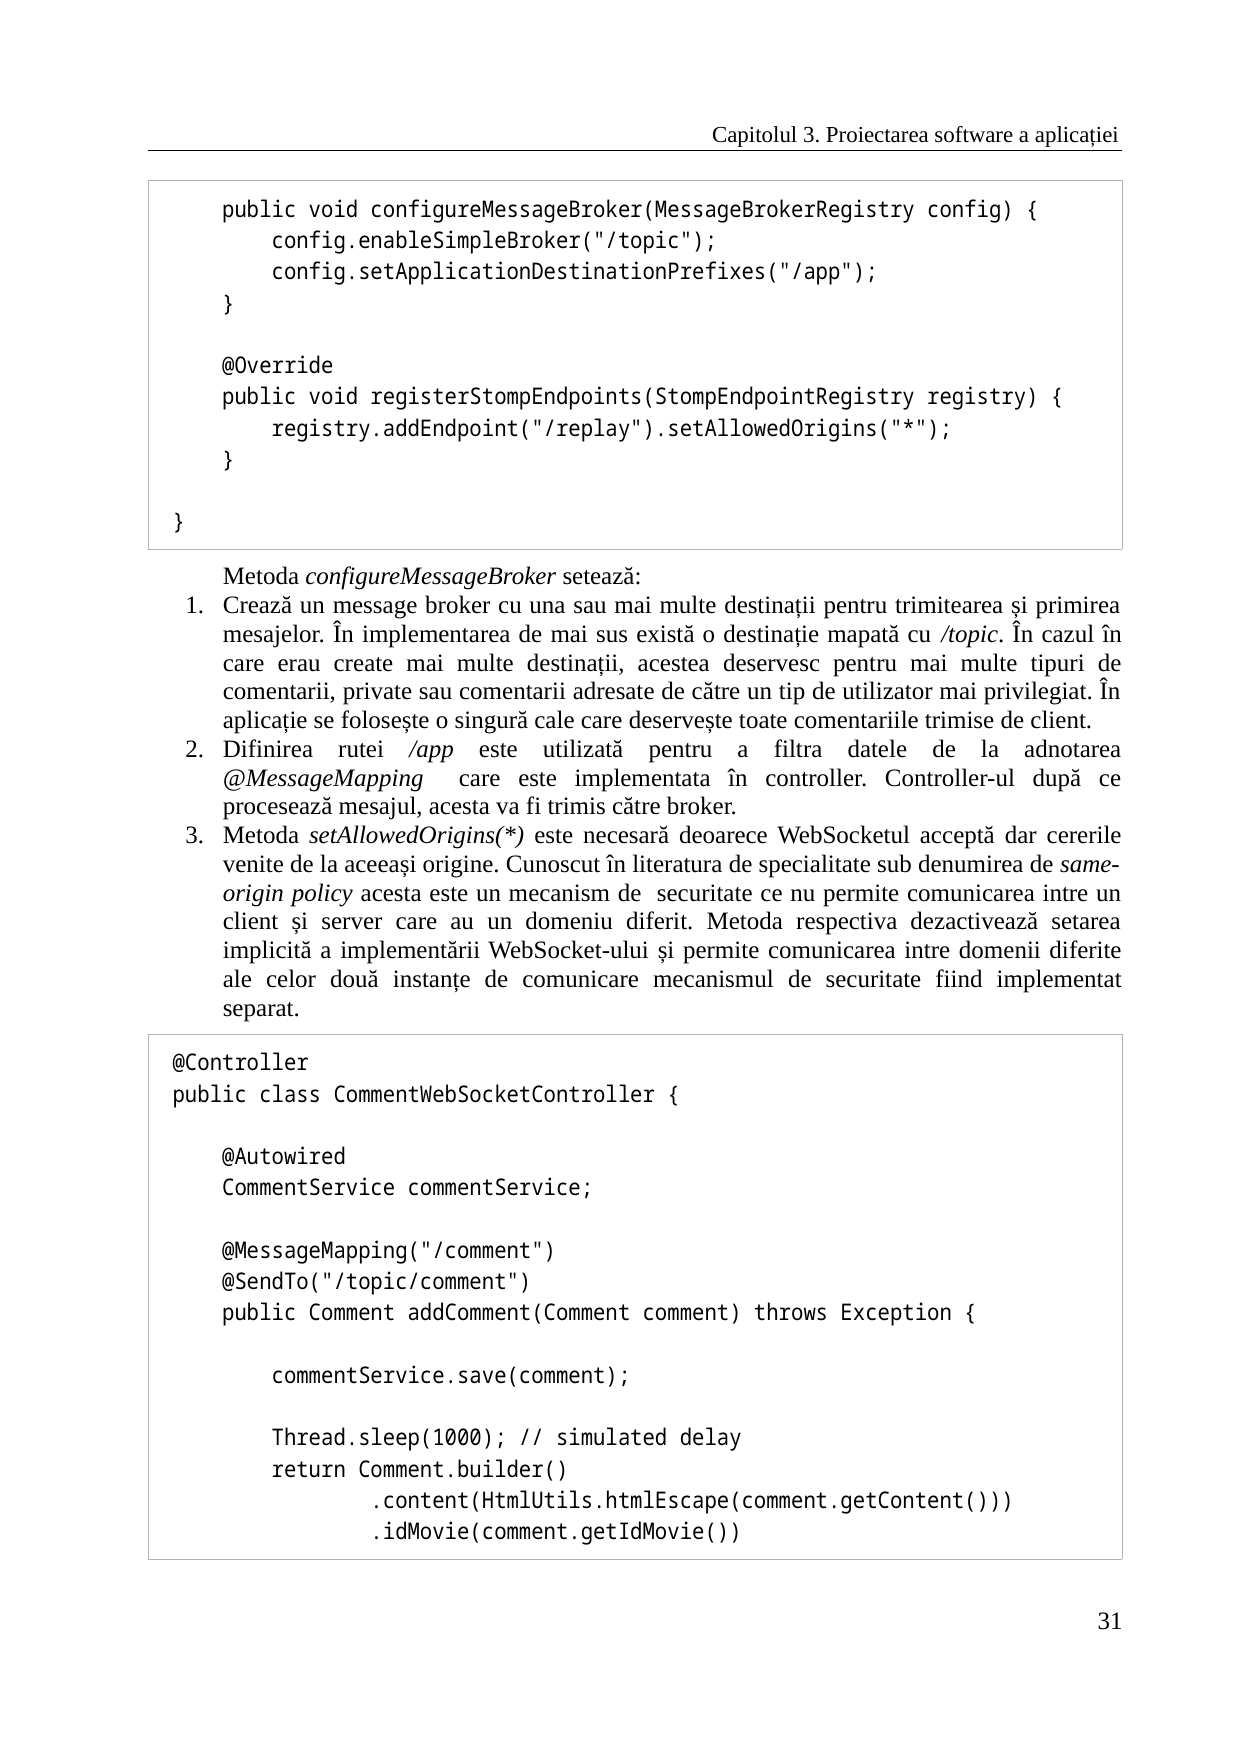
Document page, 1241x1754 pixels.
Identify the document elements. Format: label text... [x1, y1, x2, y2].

text @SendTo("/topic/comment") [149, 1252, 1122, 1284]
text } [149, 430, 1122, 474]
list Difinirea rutei /app este utilizată pentru a filtra datele de la adnotarea @MessageMapping care este implementata în controller. Controller-ul după ce procesează mesajul, acesta va fi trimis către broker. [185, 734, 1122, 820]
text public void registerStompEndpoints(StompEndpointRegistry registry) { [149, 368, 1122, 399]
text @MessageMapping("/comment") [149, 1221, 1122, 1252]
list Crează un message broker cu una sau mai multe destinații pentru trimitearea și primirea mesajelor. În implementarea de mai sus există o destinație mapată cu /topic. În cazul în care erau create mai multe destinații, acestea deservesc pentru mai multe tipuri de comentarii, private sau comentarii adresate de către un tip de utilizator mai privilegiat. În aplicație se folosește o singură cale care deservește toate comentariile trimise de client. [185, 590, 1122, 734]
text Thread.sleep(1000); // simulated delay [149, 1409, 1122, 1440]
text @Autowired [149, 1127, 1122, 1159]
text @Controller [149, 1035, 1122, 1065]
text Metoda configureMessageBroker setează: [148, 561, 1122, 590]
text commentService.save(comment); [149, 1346, 1122, 1390]
text return Comment.builder() [149, 1440, 1122, 1471]
text public void configureMessageBroker(MessageBrokerRegistry config) { [149, 181, 1122, 211]
text .idMovie(comment.getIdMovie()) [149, 1502, 1122, 1559]
text @Override [149, 336, 1122, 368]
text registry.addEndpoint("/replay").setAllowedOrigins("*"); [149, 399, 1122, 430]
text } [149, 274, 1122, 318]
text config.enableSimpleBroker("/topic"); [149, 211, 1122, 243]
text config.setApplicationDestinationPrefixes("/app"); [149, 243, 1122, 274]
text } [149, 493, 1122, 549]
list Metoda setAllowedOrigins(*) este necesară deoarece WebSocketul acceptă dar cererile venite de la aceeași origine. Cunoscut în literatura de specialitate sub denumirea de same-origin policy acesta este un mecanism de securitate ce nu permite comunicarea intre un client și server care au un domeniu diferit. Metoda respectiva dezactivează setarea implicită a implementării WebSocket-ului și permite comunicarea intre domenii diferite ale celor două instanțe de comunicare mecanismul de securitate fiind implementat separat. [185, 820, 1122, 1021]
text CommentService commentService; [149, 1159, 1122, 1202]
text .content(HtmlUtils.htmlEscape(comment.getContent())) [149, 1471, 1122, 1502]
text public Comment addComment(Comment comment) throws Exception { [149, 1284, 1122, 1327]
text public class CommentWebSocketController { [149, 1065, 1122, 1109]
